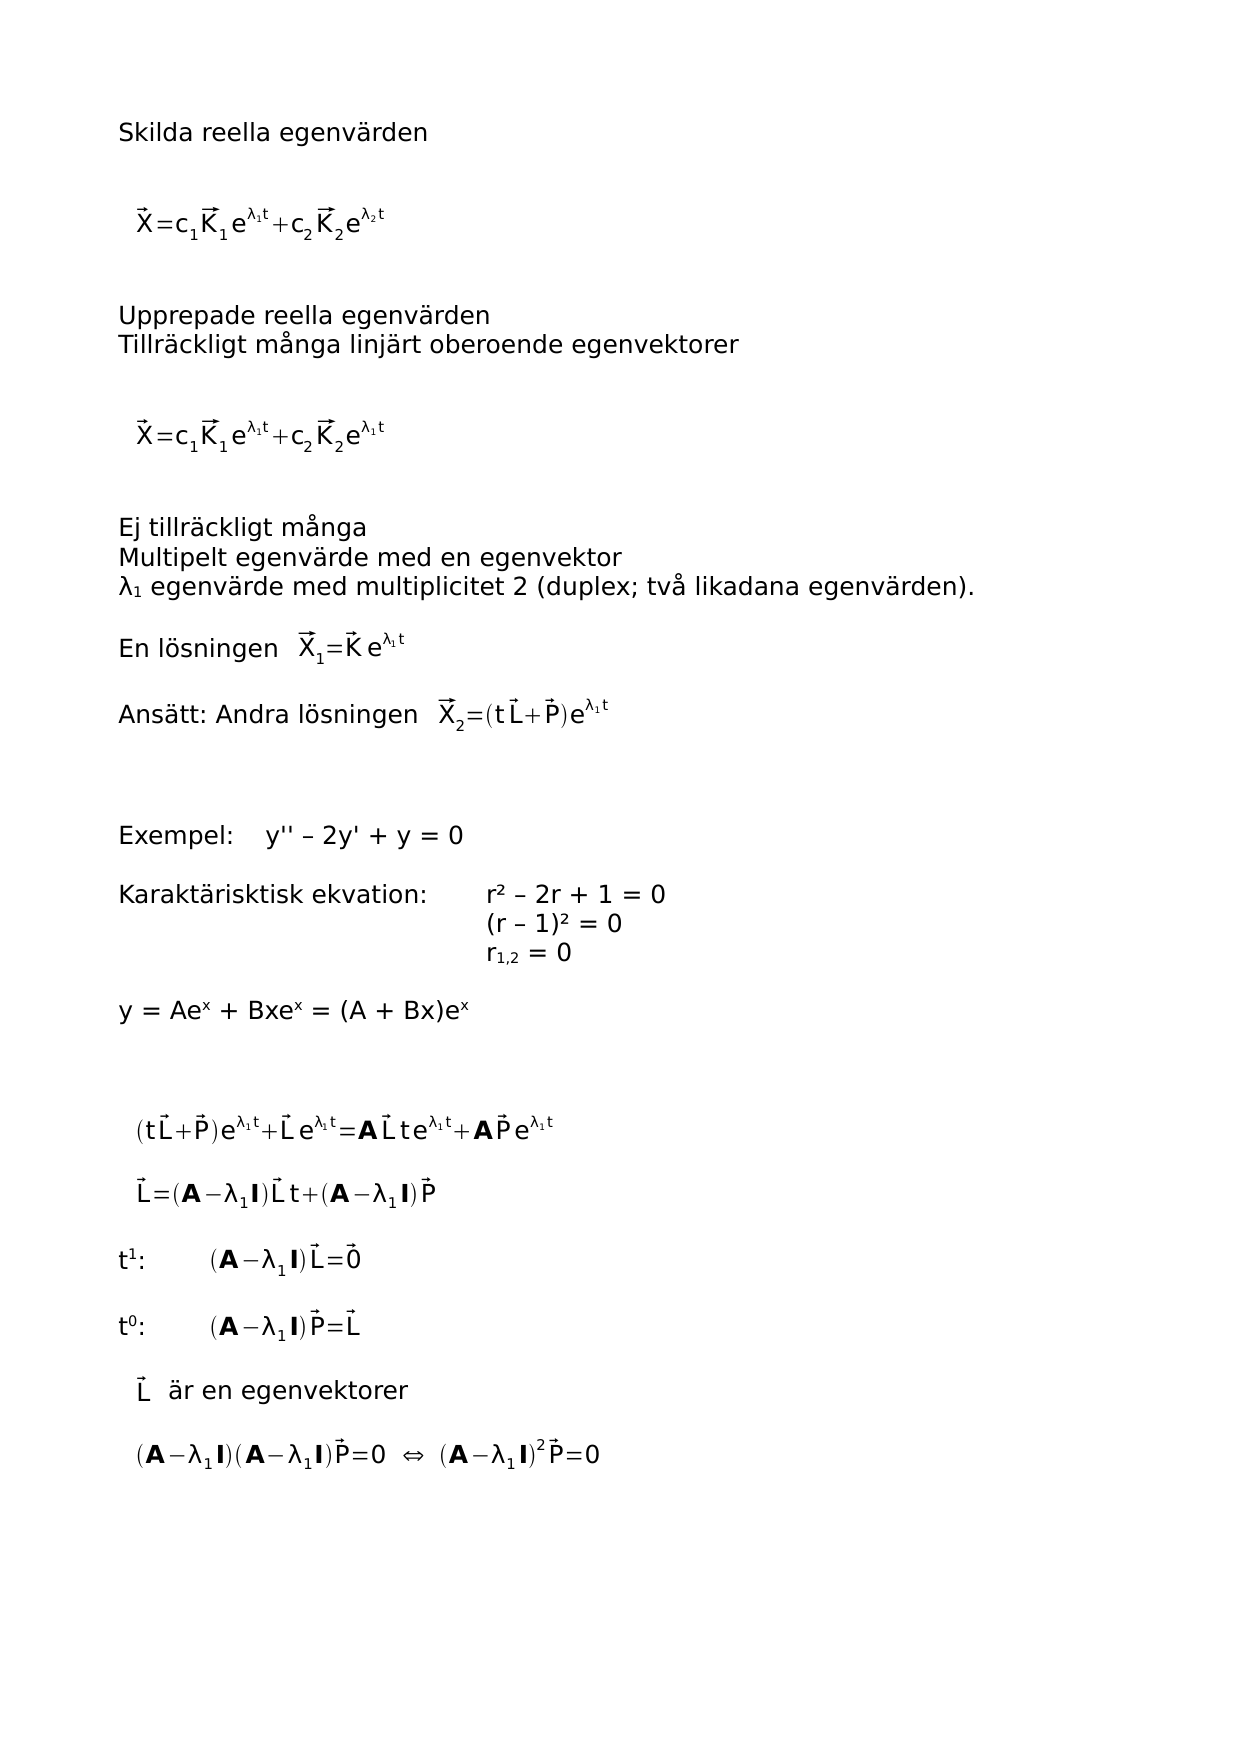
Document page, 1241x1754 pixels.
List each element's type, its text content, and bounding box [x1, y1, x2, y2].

text Upprepade reella egenvärden [118, 301, 1122, 330]
text En lösningen [118, 630, 1122, 667]
text Ej tillräckligt många [118, 513, 1122, 543]
text Multipelt egenvärde med en egenvektor [118, 543, 1122, 572]
text Karaktärisktisk ekvation: r² – 2r + 1 = 0 [118, 880, 1122, 909]
text r1,2 = 0 [118, 938, 1122, 967]
text Exempel: y'' – 2y' + y = 0 [118, 821, 1122, 851]
text Tillräckligt många linjärt oberoende egenvektorer [118, 330, 1122, 359]
text (r – 1)² = 0 [118, 909, 1122, 938]
text Skilda reella egenvärden [118, 118, 1122, 147]
text Ansätt: Andra lösningen [118, 697, 1122, 734]
text λ1 egenvärde med multiplicitet 2 (duplex; två likadana egenvärden). [118, 572, 1122, 601]
text y = Aex + Bxex = (A + Bx)ex [118, 996, 1122, 1026]
text är en egenvektorer [118, 1375, 1122, 1408]
text t0: [118, 1308, 1122, 1346]
text t1: [118, 1242, 1122, 1279]
